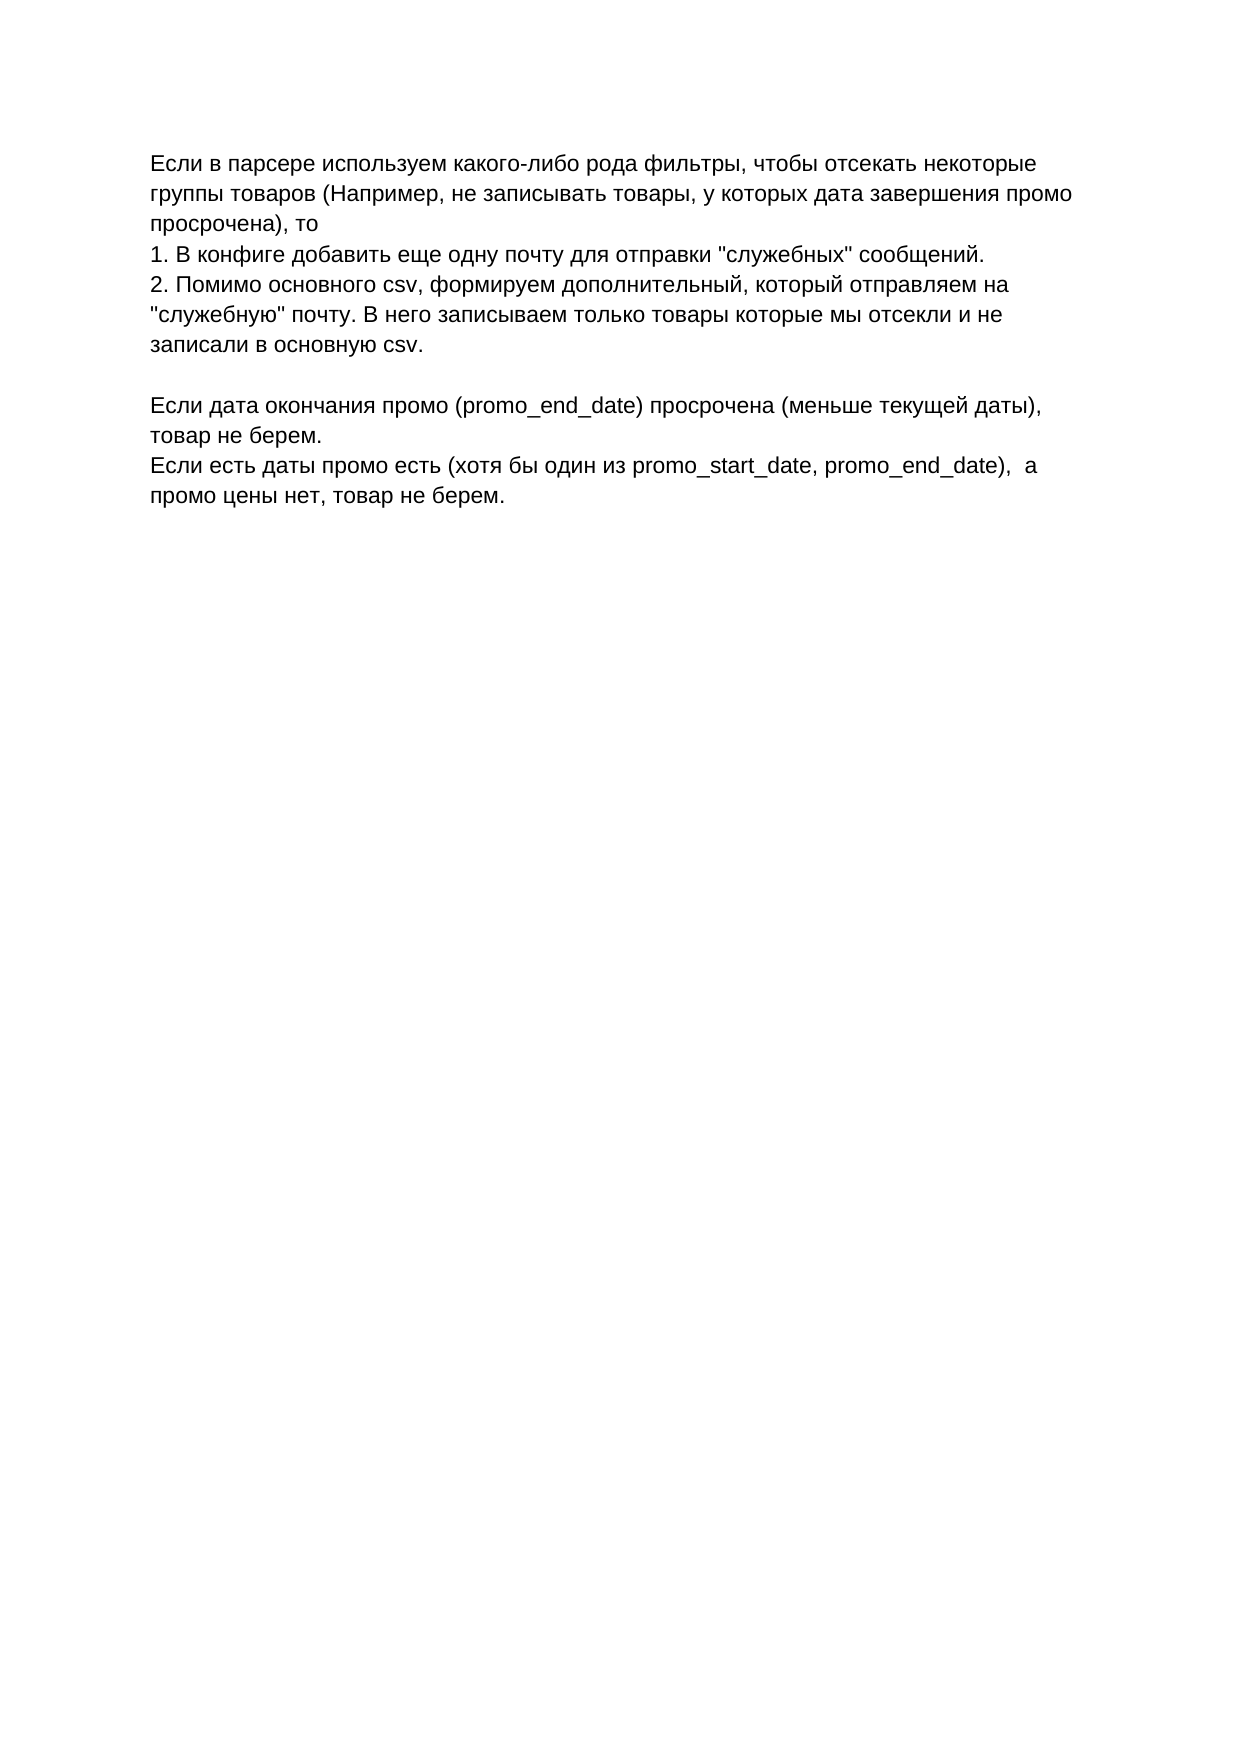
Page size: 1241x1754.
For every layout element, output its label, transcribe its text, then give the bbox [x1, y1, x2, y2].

text Если дата окончания промо (promo_end_date) просрочена (меньше текущей даты), товар не берем. [150, 392, 1090, 448]
text 2. Помимо основного csv, формируем дополнительный, который отправляем на "служебную" почту. В него записываем только товары которые мы отсекли и не записали в основную csv. [150, 271, 1090, 358]
text 1. В конфиге добавить еще одну почту для отправки "служебных" сообщений. [150, 241, 1090, 267]
text Если есть даты промо есть (хотя бы один из promo_start_date, promo_end_date), а промо цены нет, товар не берем. [150, 452, 1090, 509]
text Если в парсере используем какого-либо рода фильтры, чтобы отсекать некоторые группы товаров (Например, не записывать товары, у которых дата завершения промо просрочена), то [150, 150, 1090, 237]
